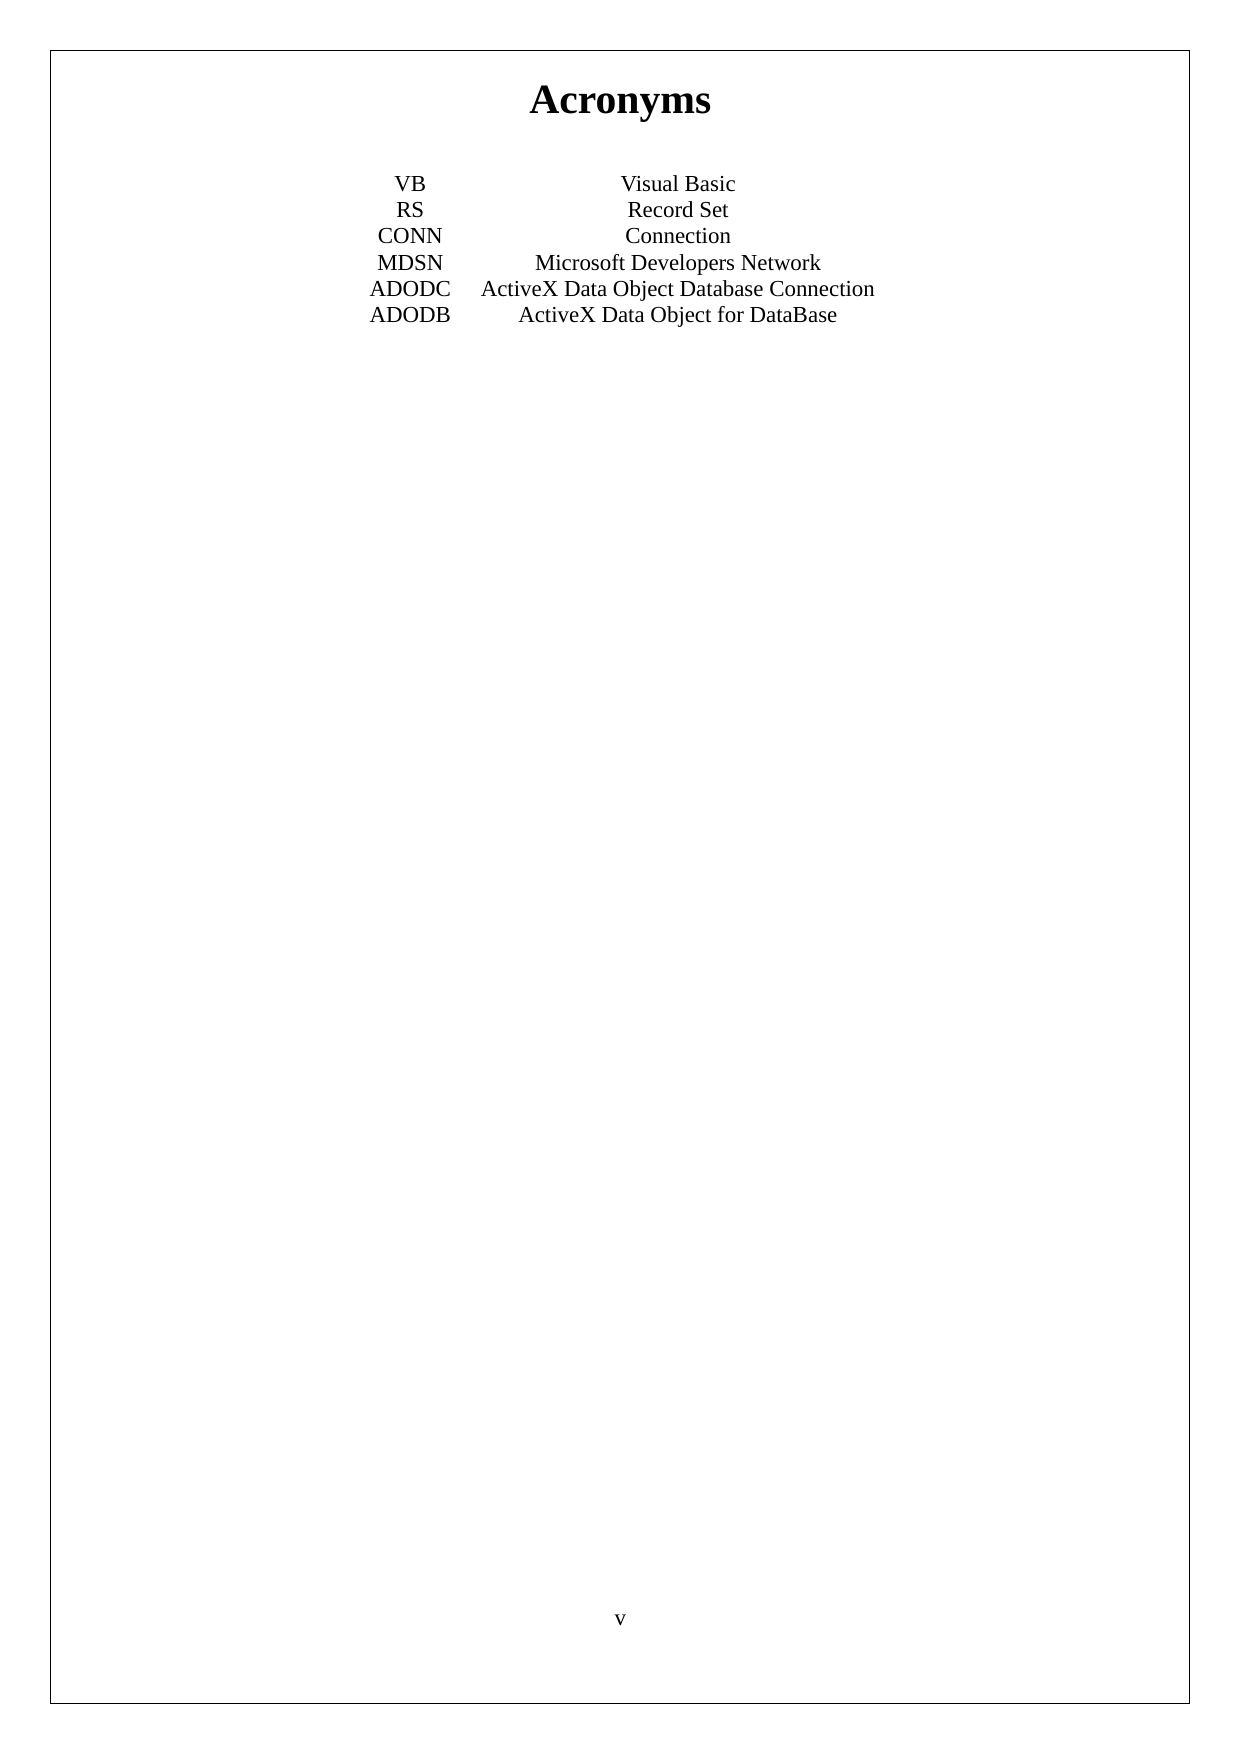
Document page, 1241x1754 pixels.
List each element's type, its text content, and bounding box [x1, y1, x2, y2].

table_cell ActiveX Data Object for DataBase [468, 301, 888, 328]
table_cell Record Set [468, 196, 888, 222]
table_cell RS [352, 196, 468, 222]
table_header Visual Basic [468, 170, 888, 196]
table_cell ADODC [352, 275, 468, 301]
text Acronyms [150, 75, 1090, 123]
table_cell ADODB [352, 301, 468, 328]
table_cell ActiveX Data Object Database Connection [468, 275, 888, 301]
table_cell Connection [468, 222, 888, 249]
table_cell Microsoft Developers Network [468, 249, 888, 275]
table_cell MDSN [352, 249, 468, 275]
table_cell CONN [352, 222, 468, 249]
table_header VB [352, 170, 468, 196]
